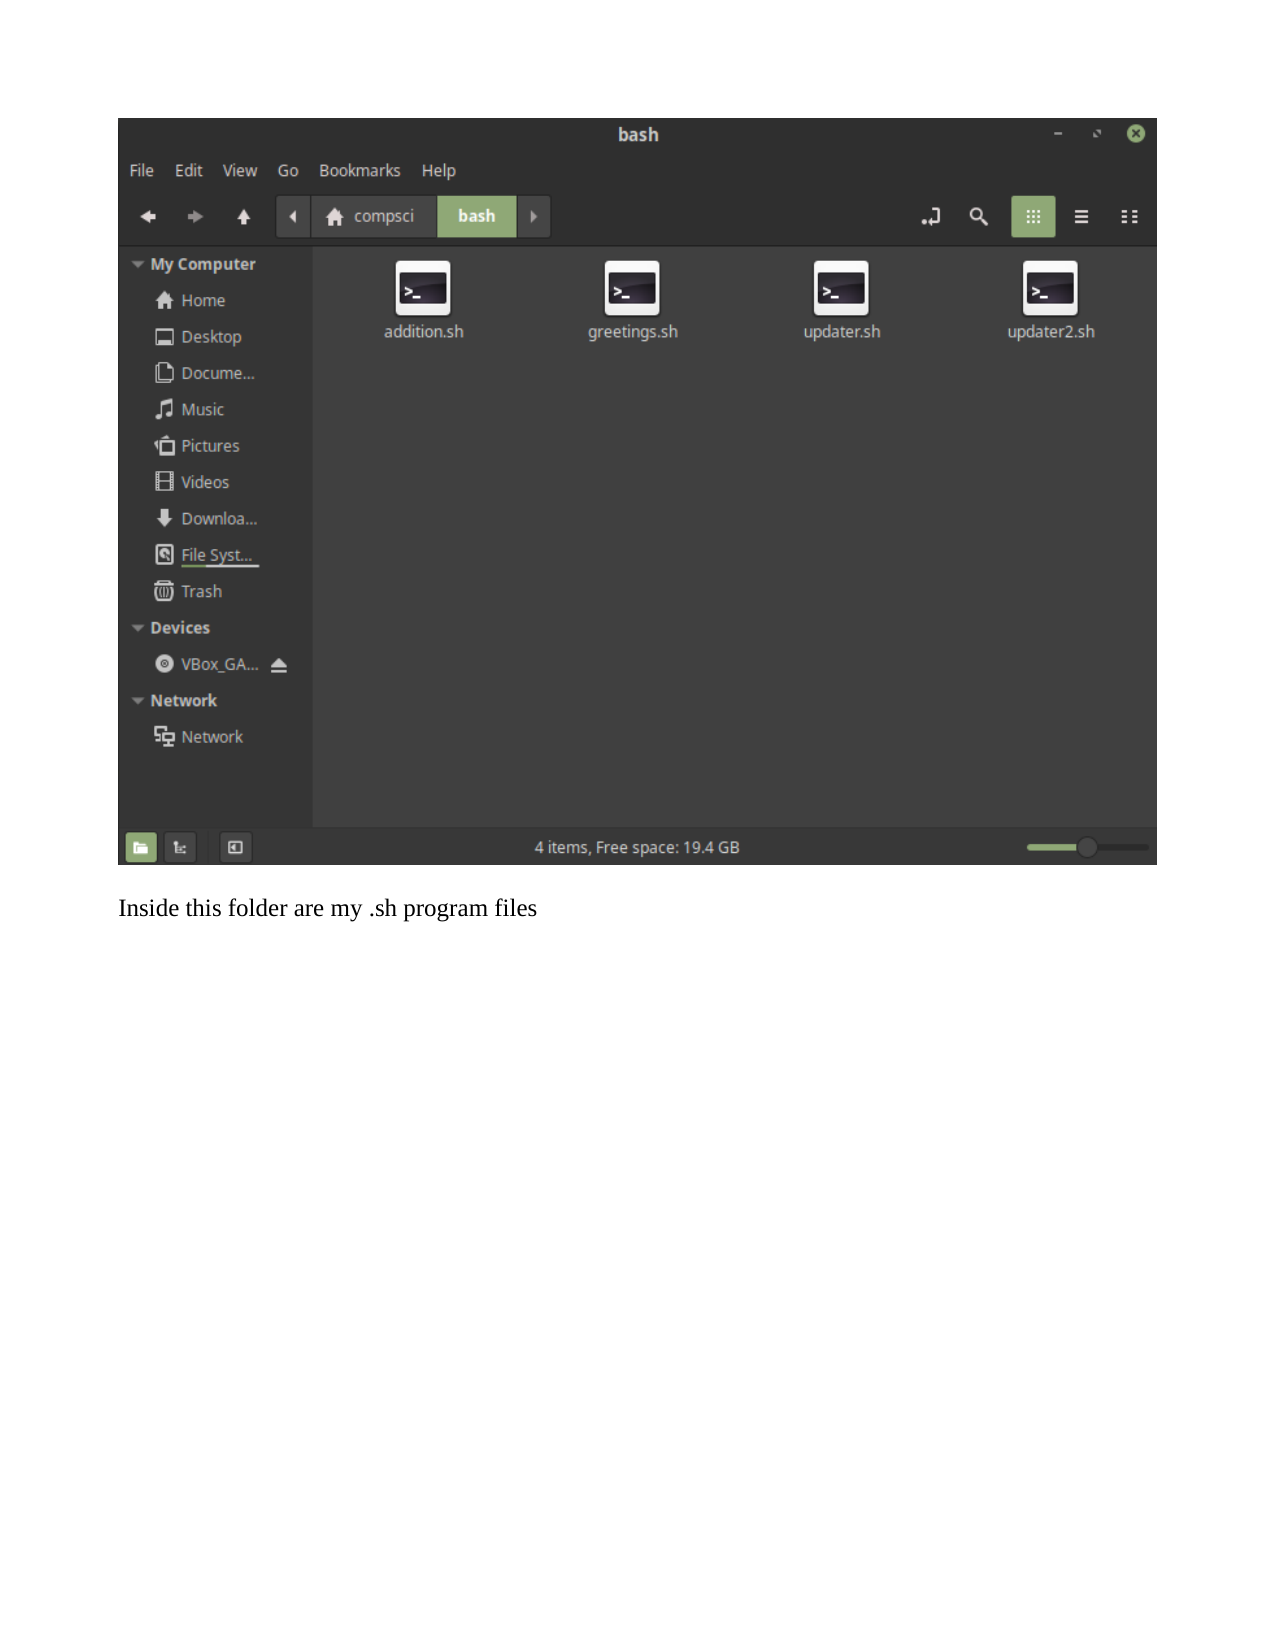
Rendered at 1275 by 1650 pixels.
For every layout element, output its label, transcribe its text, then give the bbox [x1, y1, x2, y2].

picture [118, 118, 1157, 865]
text Inside this folder are my .sh program files [118, 893, 1157, 922]
